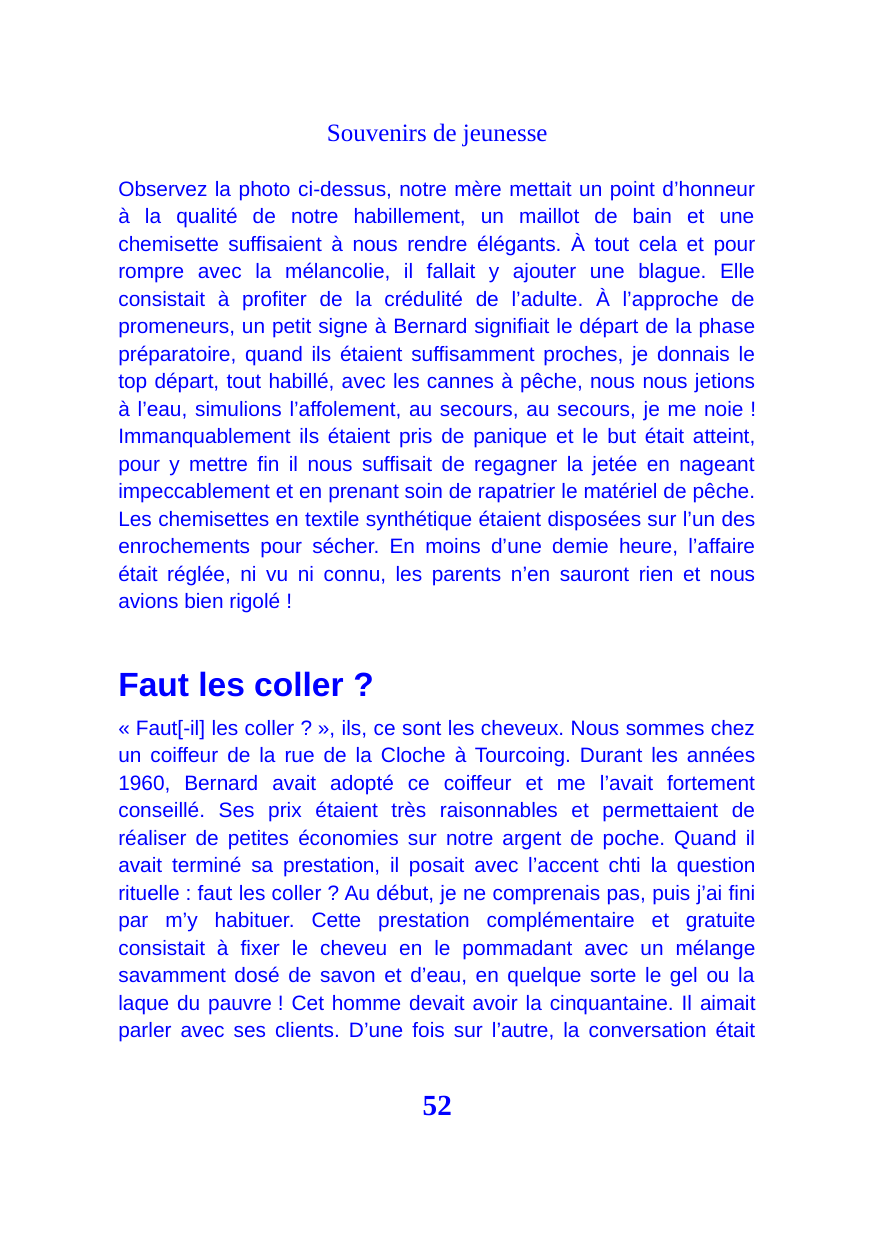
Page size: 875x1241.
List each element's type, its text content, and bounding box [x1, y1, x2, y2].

subtitle Faut les coller ? [118, 665, 756, 703]
text Observez la photo ci-dessus, notre mère mettait un point d’honneur à la qualité de notre habillement, un maillot de bain et une chemisette suffisaient à nous rendre élégants. À tout cela et pour rompre avec la mélancolie, il fallait y ajouter une blague. Elle consistait à profiter de la crédulité de l’adulte. À l’approche de promeneurs, un petit signe à Bernard signifiait le départ de la phase préparatoire, quand ils étaient suffisamment proches, je donnais le top départ, tout habillé, avec les cannes à pêche, nous nous jetions à l’eau, simulions l’affolement, au secours, au secours, je me noie ! Immanquablement ils étaient pris de panique et le but était atteint, pour y mettre fin il nous suffisait de regagner la jetée en nageant impeccablement et en prenant soin de rapatrier le matériel de pêche. Les chemisettes en textile synthétique étaient disposées sur l’un des enrochements pour sécher. En moins d’une demie heure, l’affaire était réglée, ni vu ni connu, les parents n’en sauront rien et nous avions bien rigolé ! [118, 176, 756, 613]
text « Faut[-il] les coller ? », ils, ce sont les cheveux. Nous sommes chez un coiffeur de la rue de la Cloche à Tourcoing. Durant les années 1960, Bernard avait adopté ce coiffeur et me l’avait fortement conseillé. Ses prix étaient très raisonnables et permettaient de réaliser de petites économies sur notre argent de poche. Quand il avait terminé sa prestation, il posait avec l’accent chti la question rituelle : faut les coller ? Au début, je ne comprenais pas, puis j’ai fini par m’y habituer. Cette prestation complémentaire et gratuite consistait à fixer le cheveu en le pommadant avec un mélange savamment dosé de savon et d’eau, en quelque sorte le gel ou la laque du pauvre ! Cet homme devait avoir la cinquantaine. Il aimait parler avec ses clients. D’une fois sur l’autre, la conversation était [118, 716, 756, 1042]
